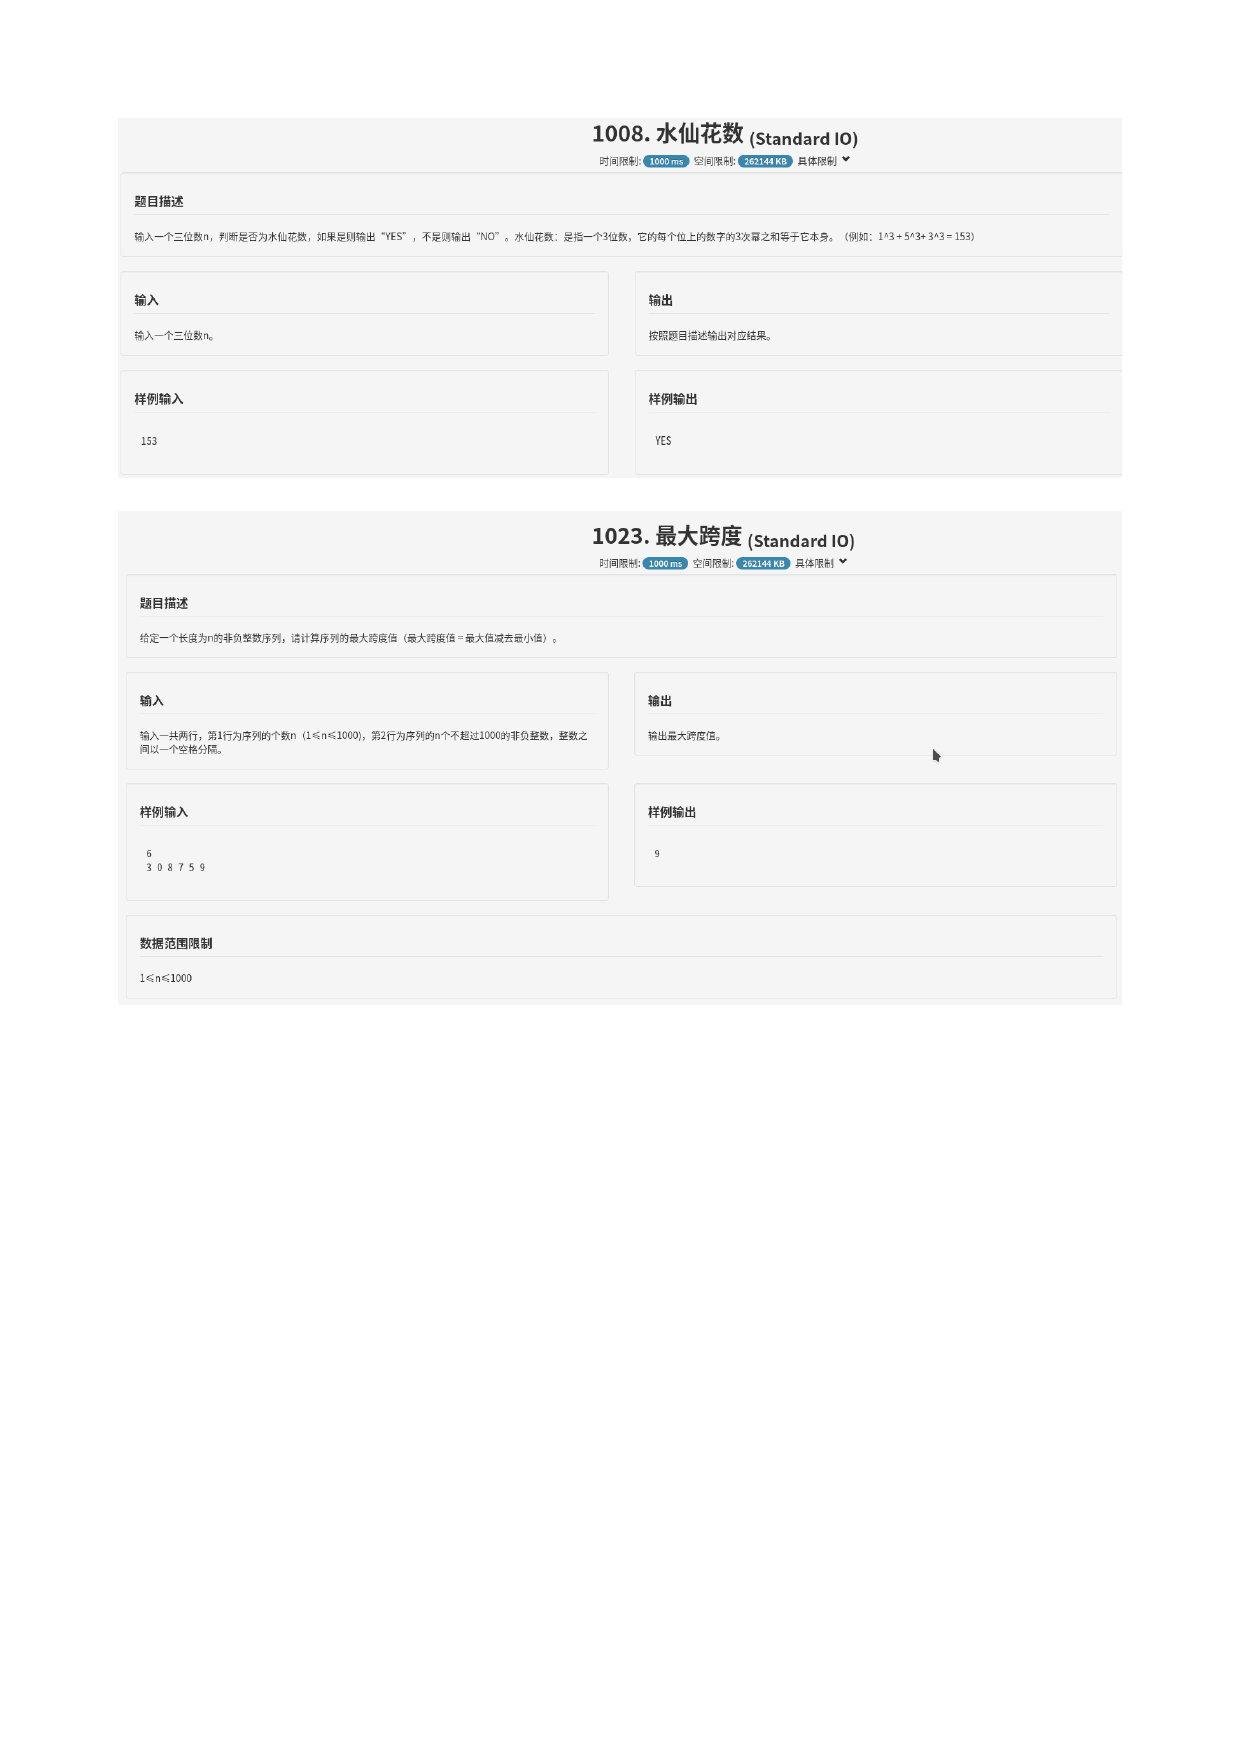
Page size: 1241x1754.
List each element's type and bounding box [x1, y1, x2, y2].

picture [118, 511, 1123, 1005]
picture [118, 118, 1123, 478]
